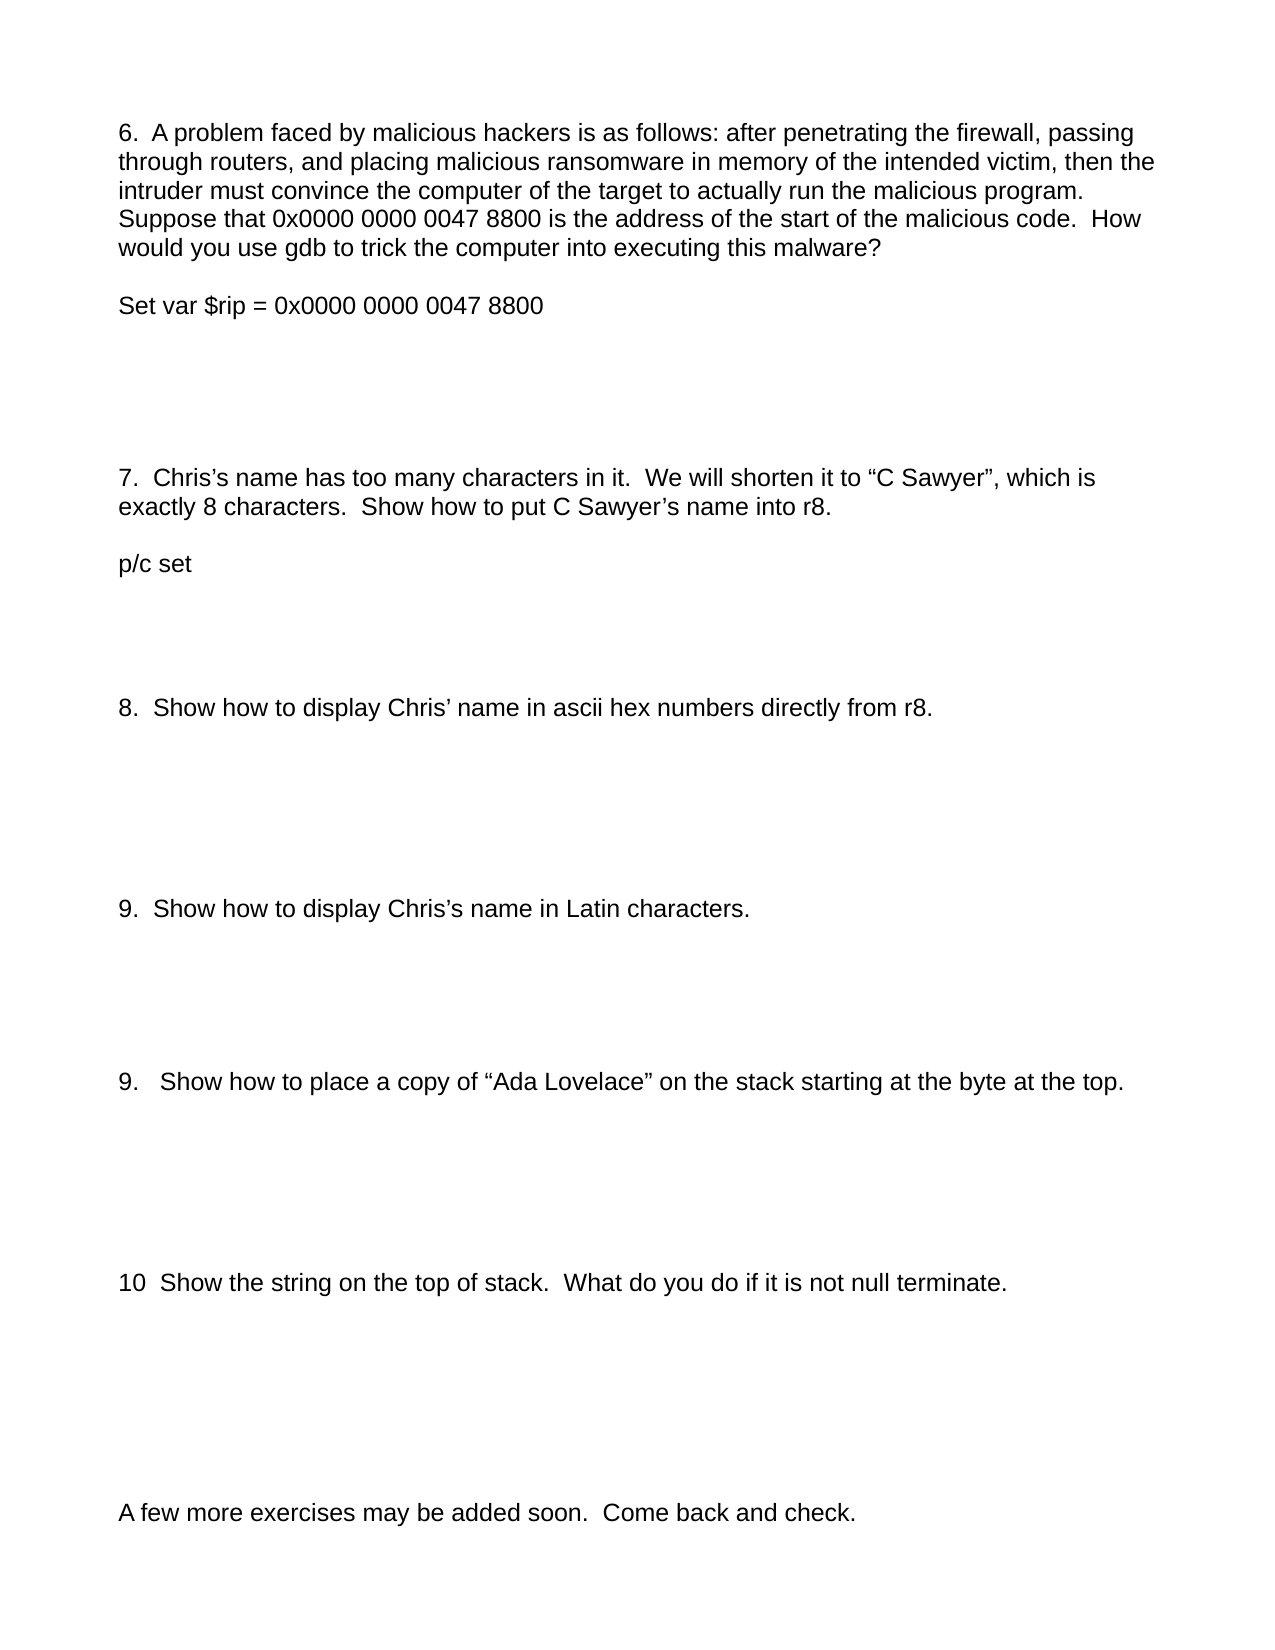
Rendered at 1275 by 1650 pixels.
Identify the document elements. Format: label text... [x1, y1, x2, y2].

text p/c set [118, 549, 1157, 578]
text 7. Chris’s name has too many characters in it. We will shorten it to “C Sawyer”, which is exactly 8 characters. Show how to put C Sawyer’s name into r8. [118, 463, 1157, 521]
text Set var $rip = 0x0000 0000 0047 8800 [118, 291, 1157, 319]
text 10 Show the string on the top of stack. What do you do if it is not null terminate. [118, 1268, 1157, 1297]
text 9. Show how to display Chris’s name in Latin characters. [118, 894, 1157, 923]
text 9. Show how to place a copy of “Ada Lovelace” on the stack starting at the byte at the top. [118, 1067, 1157, 1096]
text A few more exercises may be added soon. Come back and check. [118, 1498, 1157, 1527]
text 8. Show how to display Chris’ name in ascii hex numbers directly from r8. [118, 693, 1157, 722]
text 6. A problem faced by malicious hackers is as follows: after penetrating the firewall, passing through routers, and placing malicious ransomware in memory of the intended victim, then the intruder must convince the computer of the target to actually run the malicious program. Suppose that 0x0000 0000 0047 8800 is the address of the start of the malicious code. How would you use gdb to trick the computer into executing this malware? [118, 118, 1157, 262]
